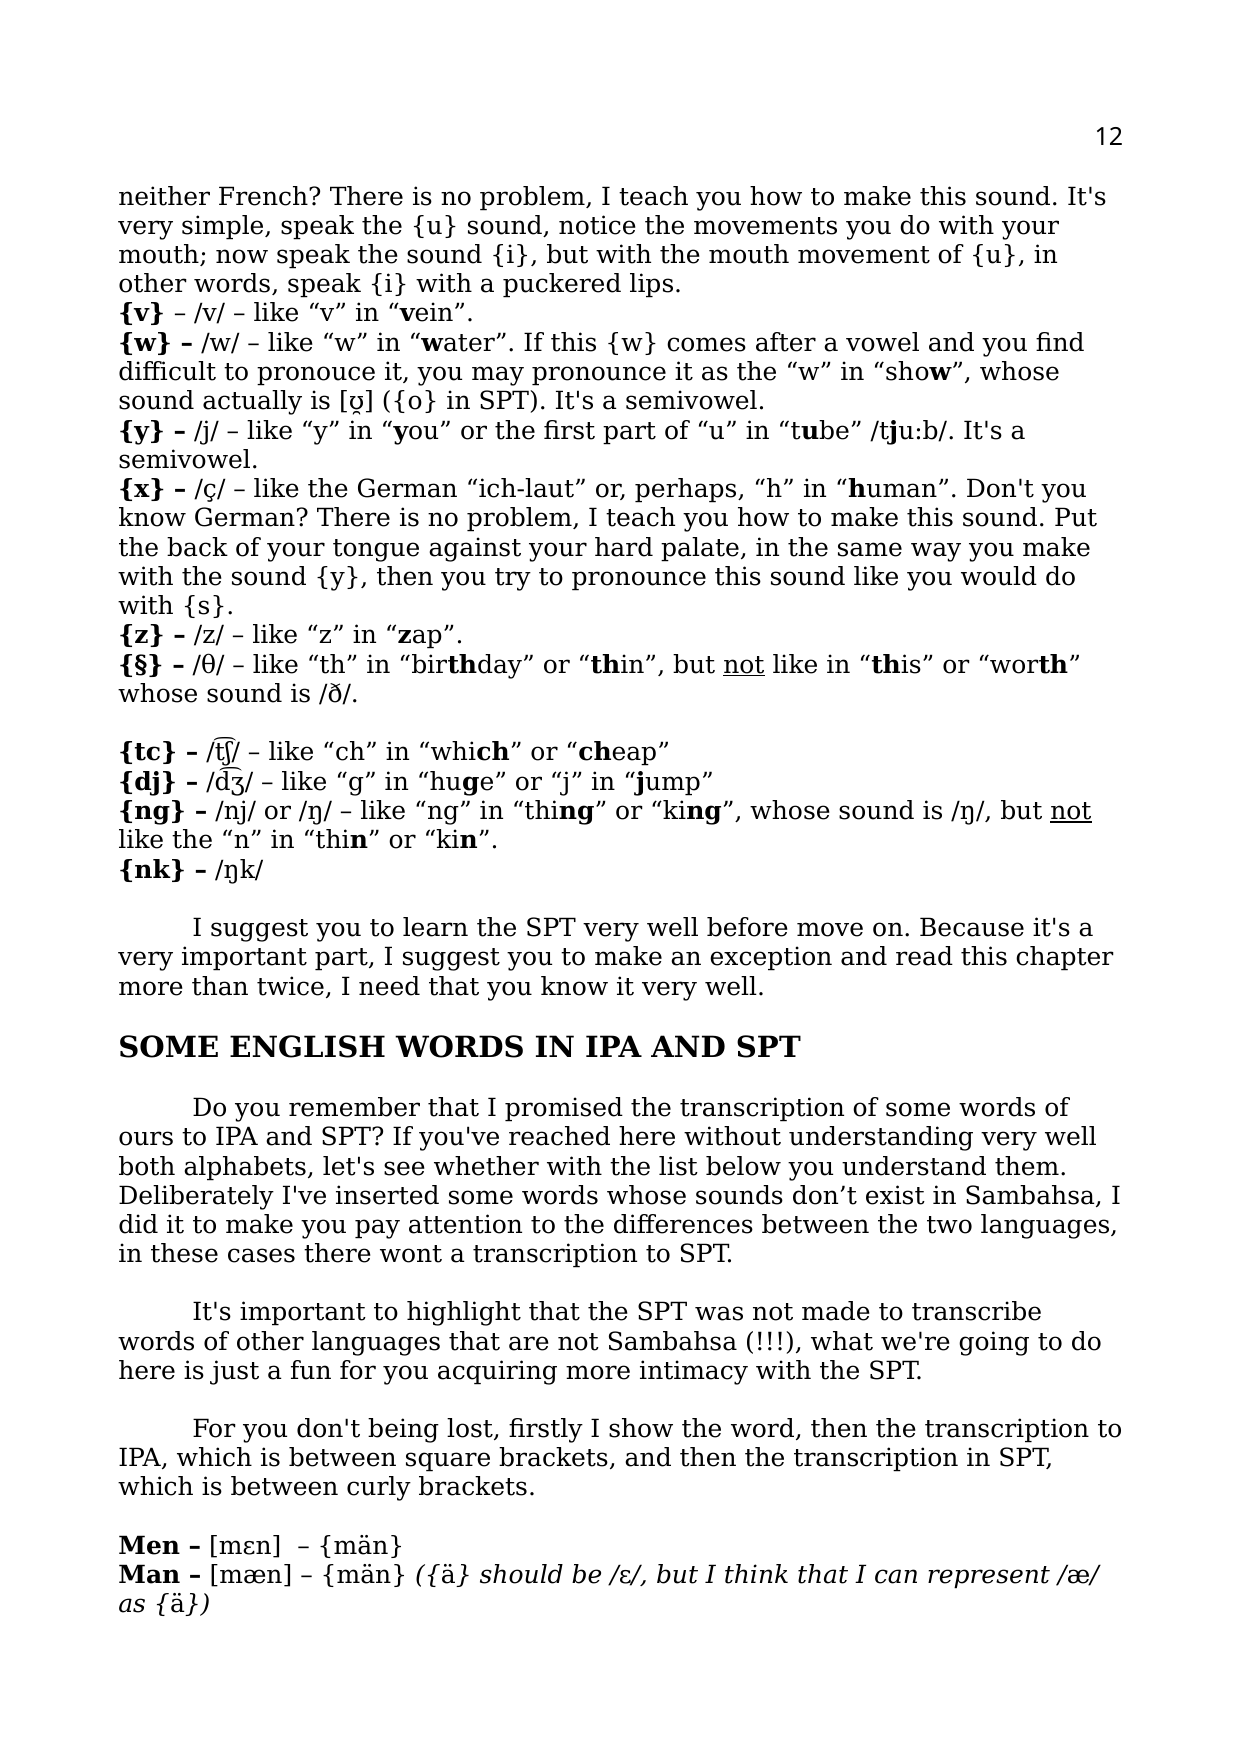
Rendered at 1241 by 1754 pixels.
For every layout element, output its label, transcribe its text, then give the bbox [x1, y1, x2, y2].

text {y} – /j/ – like “y” in “you” or the first part of “u” in “tube” /tju:b/. It's a semivowel. [118, 416, 1123, 474]
subtitle SOME ENGLISH WORDS IN IPA AND SPT [118, 1030, 1123, 1064]
text Do you remember that I promised the transcription of some words of ours to IPA and SPT? If you've reached here without understanding very well both alphabets, let's see whether with the list below you understand them. Deliberately I've inserted some words whose sounds don’t exist in Sambahsa, I did it to make you pay attention to the differences between the two languages, in these cases there wont a transcription to SPT. [118, 1093, 1123, 1268]
text Man – [mæn] – {män} ({ä} should be /ɛ/, but I think that I can represent /æ/ as {ä}) [118, 1560, 1123, 1619]
text neither French? There is no problem, I teach you how to make this sound. It's very simple, speak the {u} sound, notice the movements you do with your mouth; now speak the sound {i}, but with the mouth movement of {u}, in other words, speak {i} with a puckered lips. [118, 182, 1123, 298]
text I suggest you to learn the SPT very well before move on. Because it's a very important part, I suggest you to make an exception and read this chapter more than twice, I need that you know it very well. [118, 913, 1123, 1001]
text {tc} – /t͡ʃ/ – like “ch” in “which” or “cheap” [118, 737, 1123, 767]
text It's important to highlight that the SPT was not made to transcribe words of other languages that are not Sambahsa (!!!), what we're going to do here is just a fun for you acquiring more intimacy with the SPT. [118, 1298, 1123, 1385]
text {dj} – /d͡ʒ/ – like “g” in “huge” or “j” in “jump” [118, 767, 1123, 796]
text {x} – /ç/ – like the German “ich-laut” or, perhaps, “h” in “human”. Don't you know German? There is no problem, I teach you how to make this sound. Put the back of your tongue against your hard palate, in the same way you make with the sound {y}, then you try to pronounce this sound like you would do with {s}. [118, 474, 1123, 620]
text {z} – /z/ – like “z” in “zap”. [118, 620, 1123, 649]
text {ng} – /nj/ or /ŋ/ – like “ng” in “thing” or “king”, whose sound is /ŋ/, but not like the “n” in “thin” or “kin”. [118, 796, 1123, 855]
text {w} – /w/ – like “w” in “water”. If this {w} comes after a vowel and you find difficult to pronouce it, you may pronounce it as the “w” in “show”, whose sound actually is [ʊ̯] ({o} in SPT). It's a semivowel. [118, 328, 1123, 416]
text {nk} – /ŋk/ [118, 855, 1123, 884]
text Men – [mɛn] – {män} [118, 1531, 1123, 1560]
text {§} – /θ/ – like “th” in “birthday” or “thin”, but not like in “this” or “worth” whose sound is /ð/. [118, 649, 1123, 708]
text {v} – /v/ – like “v” in “vein”. [118, 298, 1123, 328]
text For you don't being lost, firstly I show the word, then the transcription to IPA, which is between square brackets, and then the transcription in SPT, which is between curly brackets. [118, 1414, 1123, 1502]
